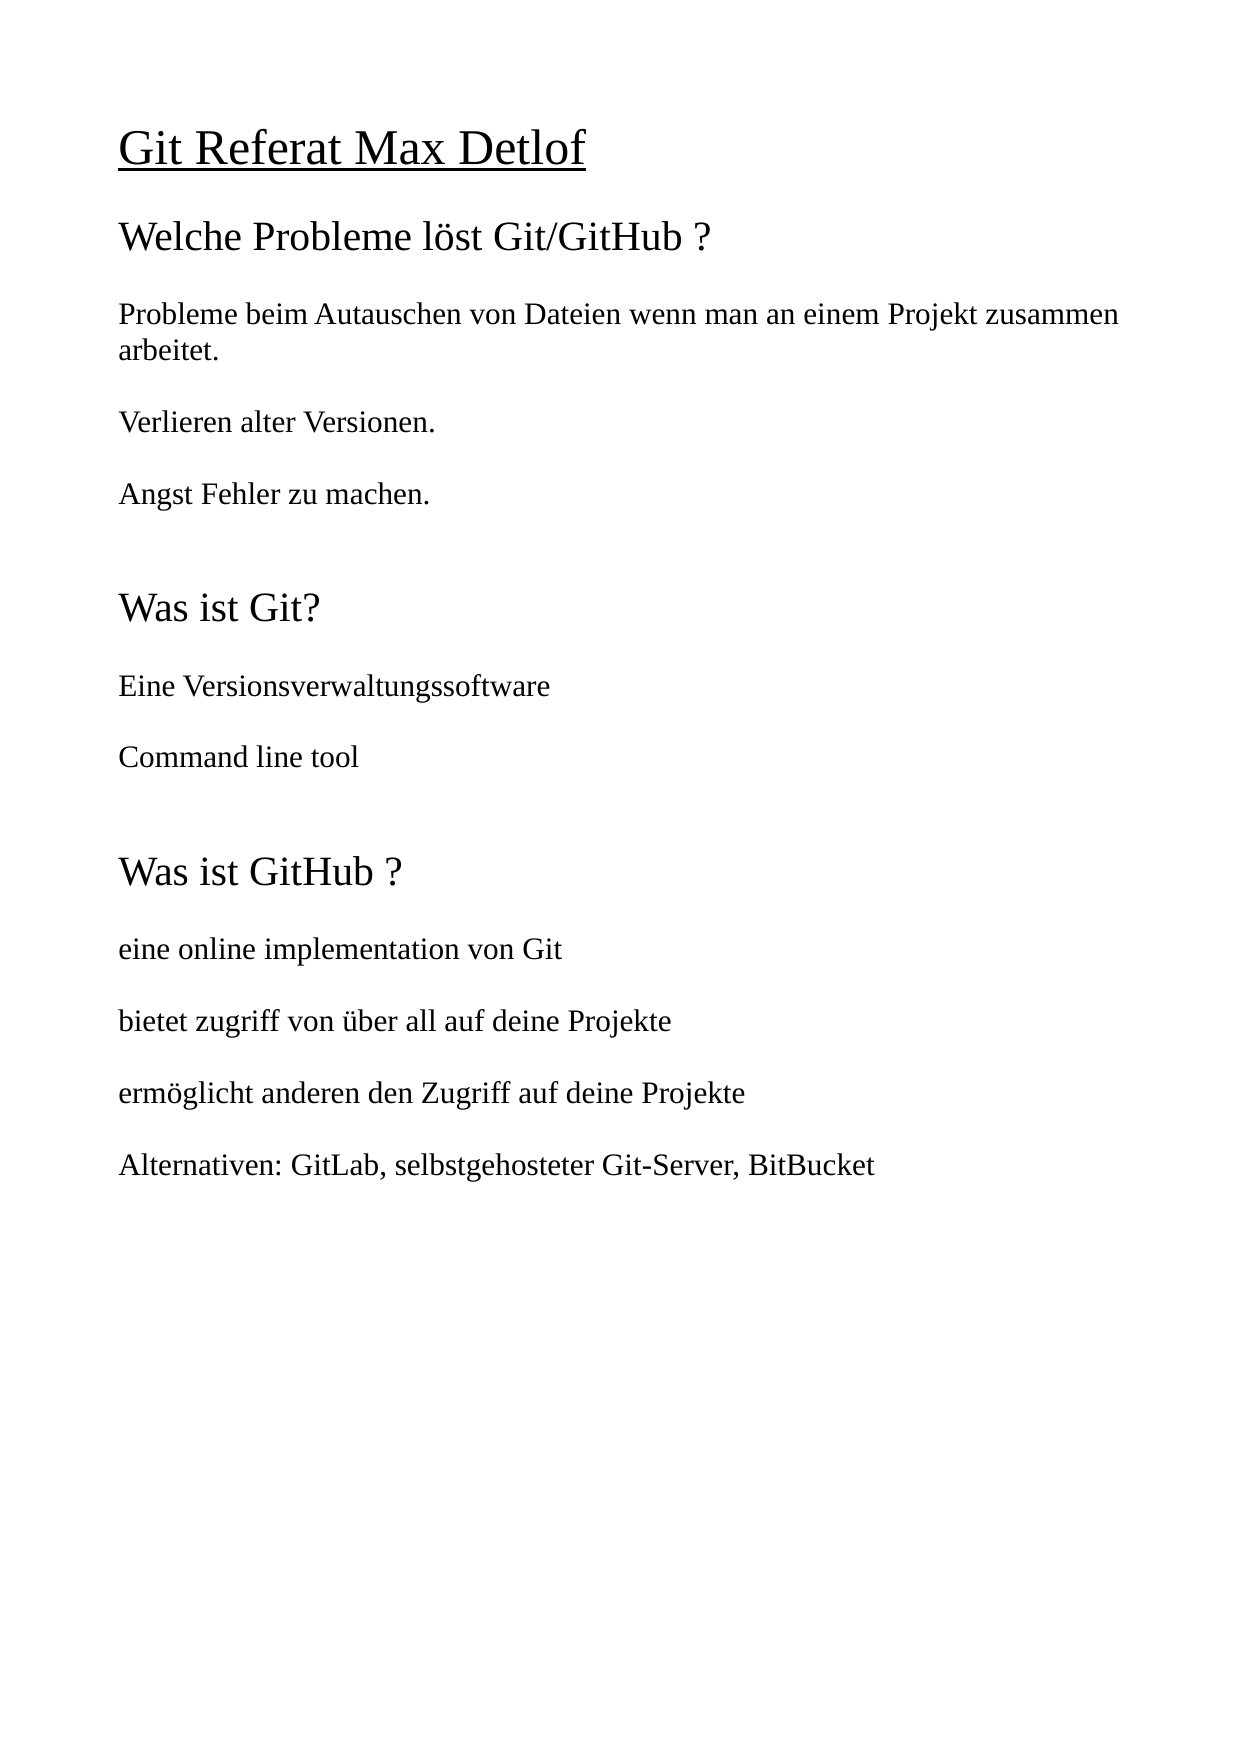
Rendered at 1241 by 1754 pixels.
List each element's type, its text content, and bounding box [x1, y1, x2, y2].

text Welche Probleme löst Git/GitHub ? [118, 212, 1122, 259]
text Git Referat Max Detlof [118, 118, 1122, 176]
text Angst Fehler zu machen. [118, 475, 1122, 511]
text Command line tool [118, 739, 1122, 774]
text Was ist GitHub ? [118, 846, 1122, 894]
text Eine Versionsverwaltungssoftware [118, 667, 1122, 703]
text eine online implementation von Git [118, 930, 1122, 966]
text bietet zugriff von über all auf deine Projekte [118, 1002, 1122, 1038]
text Probleme beim Autauschen von Dateien wenn man an einem Projekt zusammen arbeitet. [118, 295, 1122, 367]
text Verlieren alter Versionen. [118, 403, 1122, 439]
text ermöglicht anderen den Zugriff auf deine Projekte [118, 1074, 1122, 1110]
text Alternativen: GitLab, selbstgehosteter Git-Server, BitBucket [118, 1146, 1122, 1182]
text Was ist Git? [118, 583, 1122, 631]
